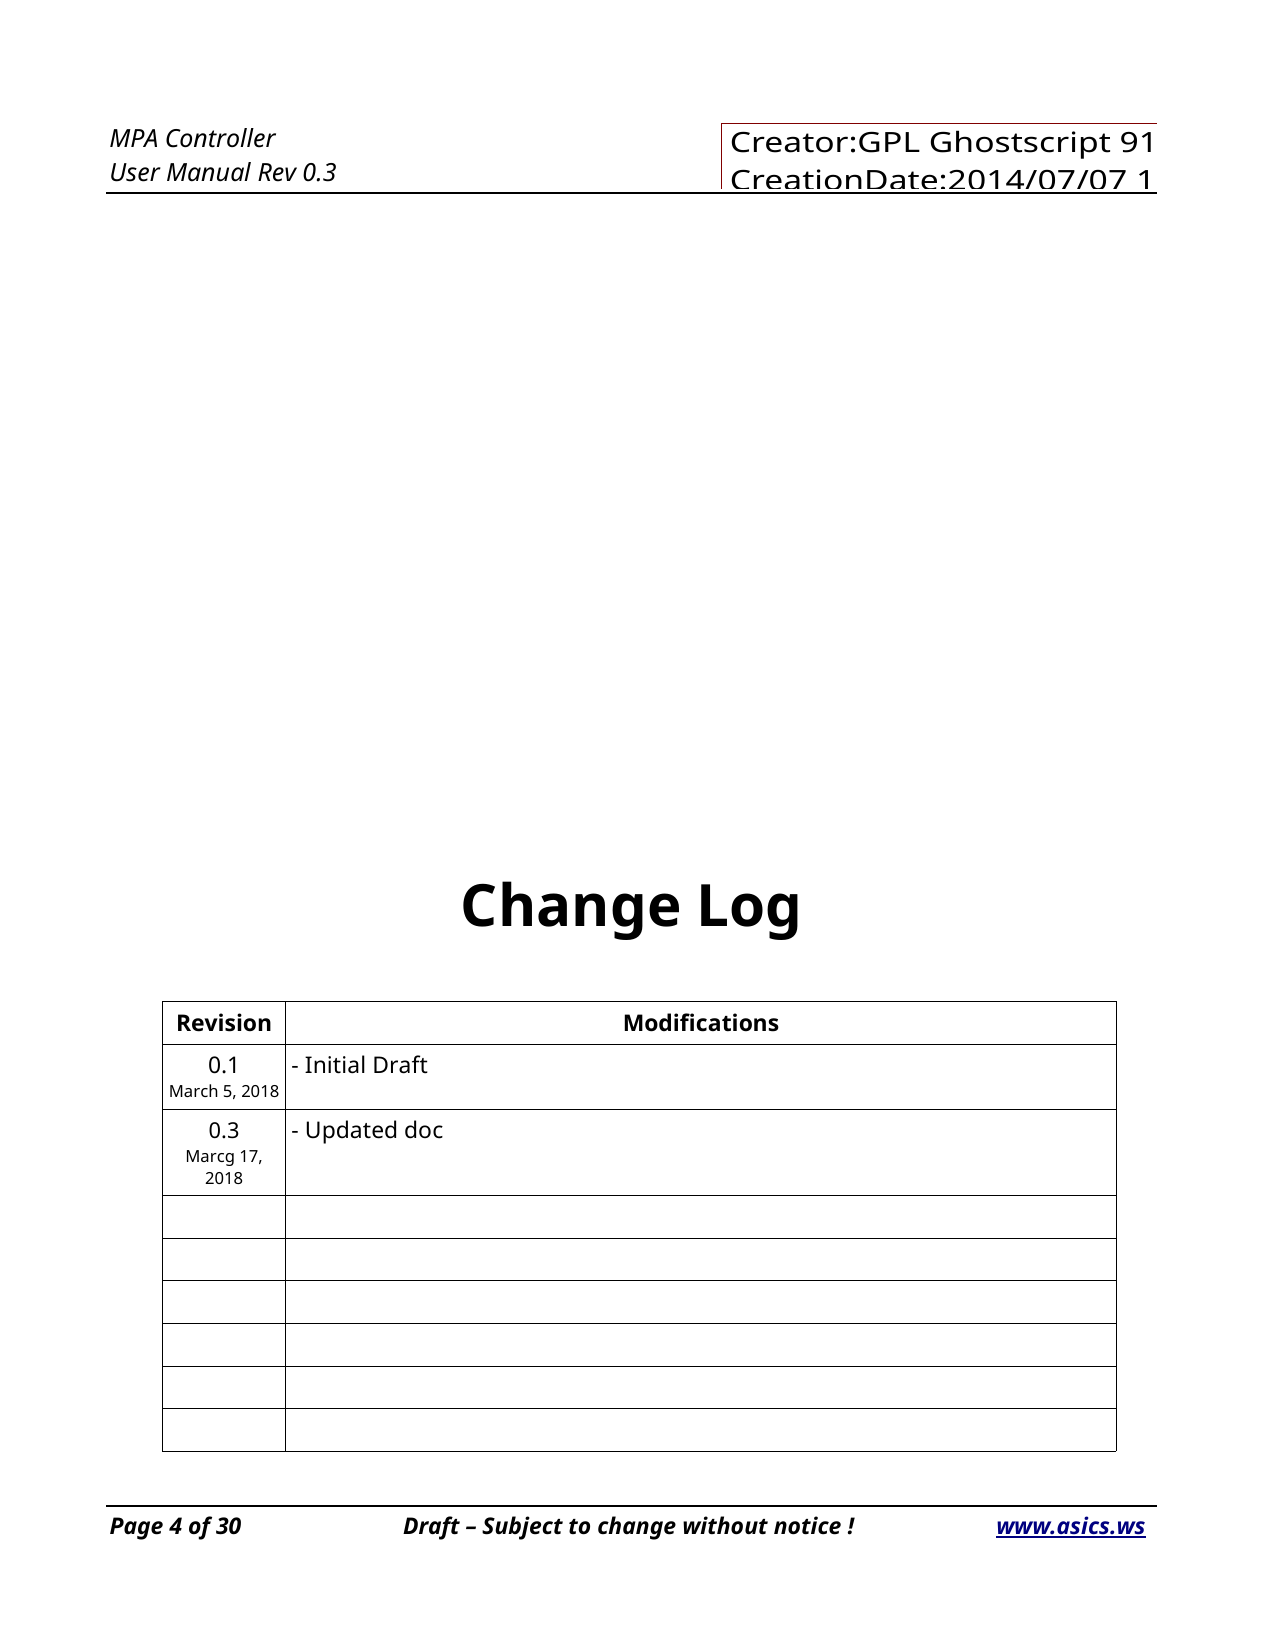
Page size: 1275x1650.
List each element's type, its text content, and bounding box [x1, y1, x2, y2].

table_cell [286, 1281, 1116, 1323]
table_header Modifications [286, 1002, 1116, 1044]
table_cell [163, 1196, 285, 1238]
table_cell 0.3 Marcg 17, 2018 [163, 1110, 285, 1195]
table_cell [163, 1281, 285, 1323]
table_cell [163, 1367, 285, 1408]
table_header Revision [163, 1002, 285, 1044]
table_cell [286, 1239, 1116, 1280]
table_cell [286, 1367, 1116, 1408]
table_cell - Updated doc [286, 1110, 1116, 1195]
table_cell [163, 1239, 285, 1280]
table_cell [286, 1196, 1116, 1238]
table_cell [286, 1409, 1116, 1451]
table_cell [286, 1324, 1116, 1366]
title Change Log [106, 863, 1157, 943]
table_cell [163, 1324, 285, 1366]
table_cell 0.1 March 5, 2018 [163, 1045, 285, 1109]
table_cell [163, 1409, 285, 1451]
table_cell - Initial Draft [286, 1045, 1116, 1109]
